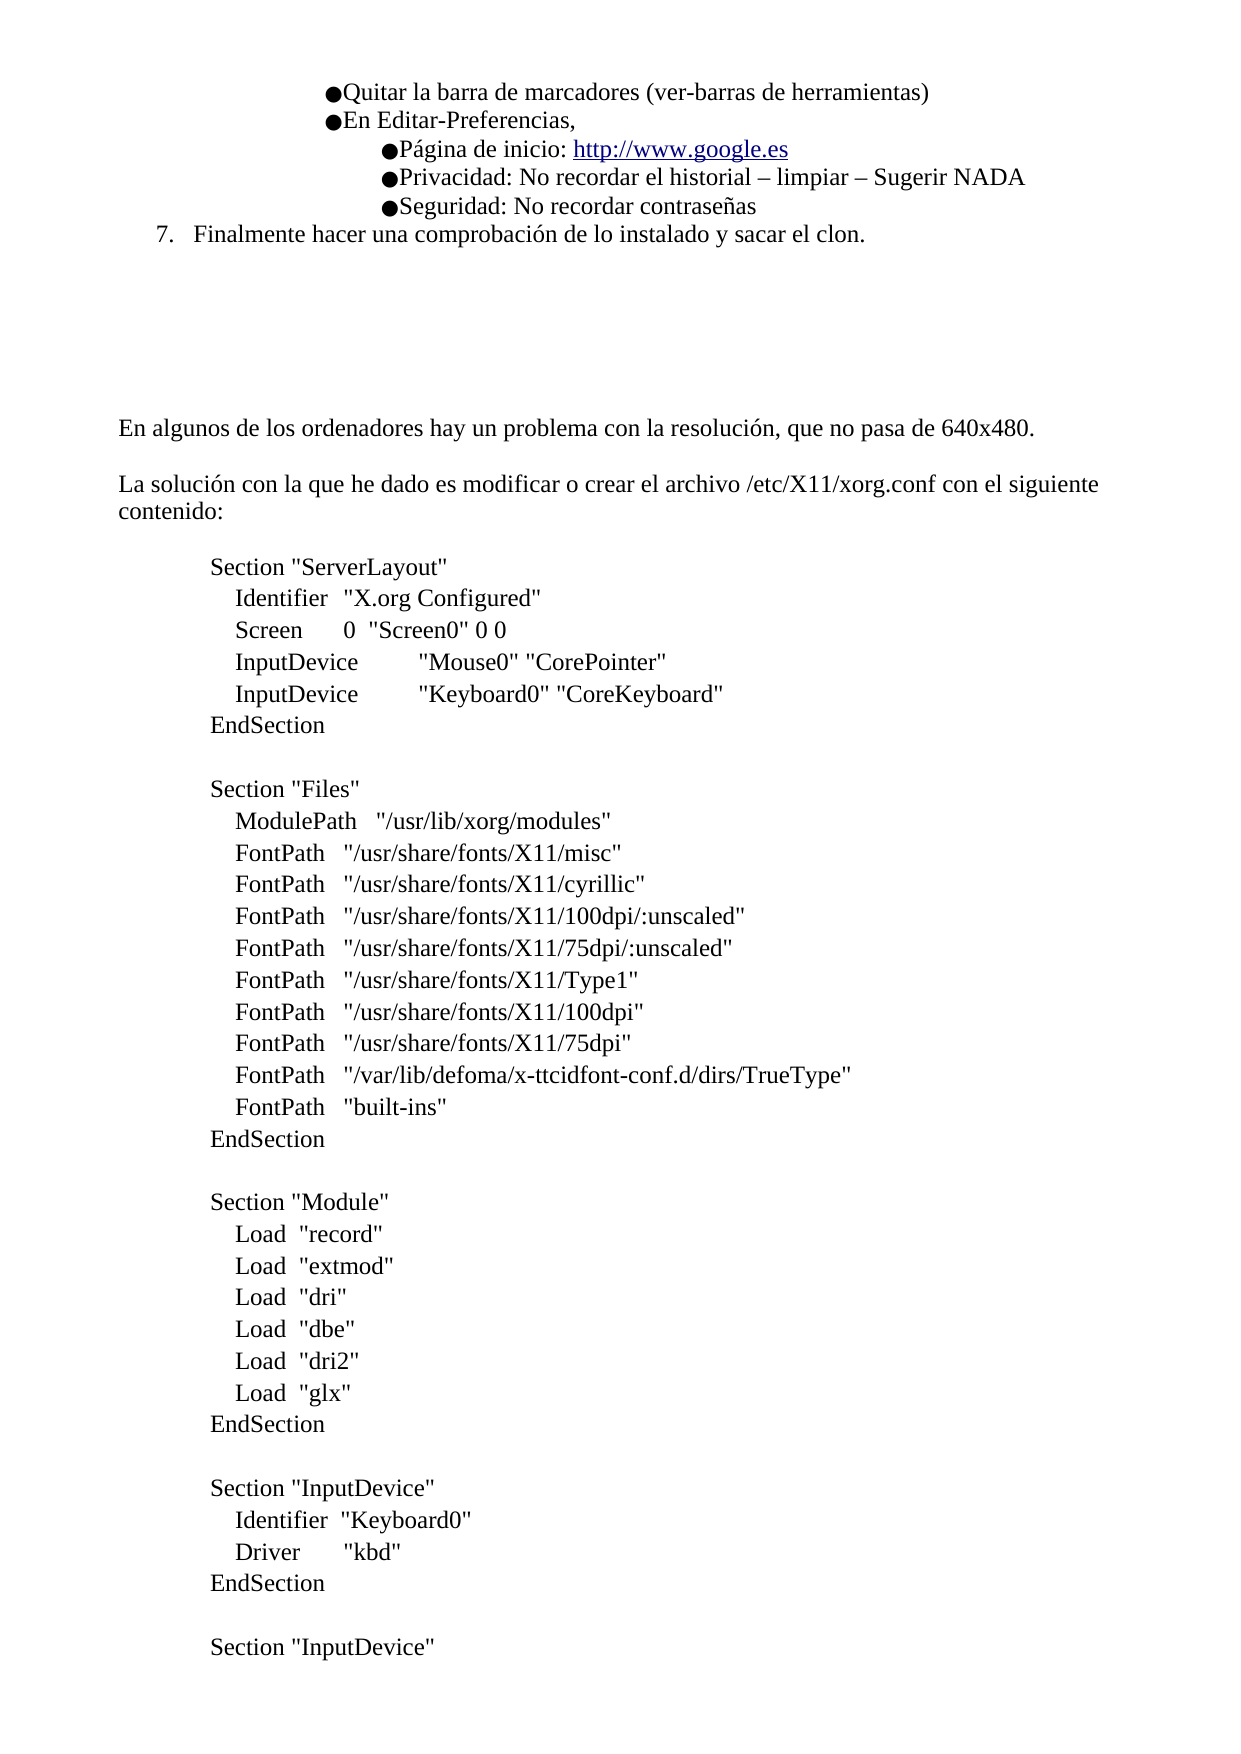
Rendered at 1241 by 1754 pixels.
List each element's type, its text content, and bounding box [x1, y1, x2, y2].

text En algunos de los ordenadores hay un problema con la resolución, que no pasa de 640x480. [118, 414, 1122, 442]
list Privacidad: No recordar el historial – limpiar – Sugerir NADA [118, 163, 1122, 192]
text Identifier "X.org Configured" [118, 584, 1122, 612]
text Driver "kbd" [118, 1538, 1122, 1565]
text Load "extmod" [118, 1252, 1122, 1279]
text Section "ServerLayout" [118, 553, 1122, 581]
text ModulePath "/usr/lib/xorg/modules" [118, 807, 1122, 835]
list En Editar-Preferencias, [118, 107, 1122, 135]
text InputDevice "Keyboard0" "CoreKeyboard" [118, 680, 1122, 708]
text Load "dbe" [118, 1315, 1122, 1343]
text Section "Module" [118, 1188, 1122, 1216]
text FontPath "/var/lib/defoma/x-ttcidfont-conf.d/dirs/TrueType" [118, 1061, 1122, 1089]
list Quitar la barra de marcadores (ver-barras de herramientas) [118, 78, 1122, 107]
text Screen 0 "Screen0" 0 0 [118, 616, 1122, 644]
text Load "dri2" [118, 1347, 1122, 1375]
text Section "InputDevice" [118, 1474, 1122, 1502]
text Load "record" [118, 1220, 1122, 1248]
text Load "glx" [118, 1379, 1122, 1407]
text FontPath "/usr/share/fonts/X11/Type1" [118, 966, 1122, 993]
text FontPath "/usr/share/fonts/X11/misc" [118, 839, 1122, 866]
list Seguridad: No recordar contraseñas [118, 192, 1122, 220]
text EndSection [118, 1125, 1122, 1152]
text FontPath "built-ins" [118, 1093, 1122, 1121]
text FontPath "/usr/share/fonts/X11/cyrillic" [118, 871, 1122, 898]
text Section "InputDevice" [118, 1633, 1122, 1661]
text Load "dri" [118, 1283, 1122, 1311]
text La solución con la que he dado es modificar o crear el archivo /etc/X11/xorg.conf con el siguiente contenido: [118, 470, 1122, 525]
text InputDevice "Mouse0" "CorePointer" [118, 648, 1122, 676]
text FontPath "/usr/share/fonts/X11/75dpi" [118, 1029, 1122, 1057]
list Página de inicio: http://www.google.es [118, 135, 1122, 163]
text EndSection [118, 1411, 1122, 1438]
text FontPath "/usr/share/fonts/X11/75dpi/:unscaled" [118, 934, 1122, 962]
text EndSection [118, 712, 1122, 739]
text FontPath "/usr/share/fonts/X11/100dpi/:unscaled" [118, 902, 1122, 930]
text EndSection [118, 1569, 1122, 1597]
text Identifier "Keyboard0" [118, 1506, 1122, 1534]
list Finalmente hacer una comprobación de lo instalado y sacar el clon. [156, 220, 1122, 248]
text Section "Files" [118, 775, 1122, 803]
text FontPath "/usr/share/fonts/X11/100dpi" [118, 998, 1122, 1025]
